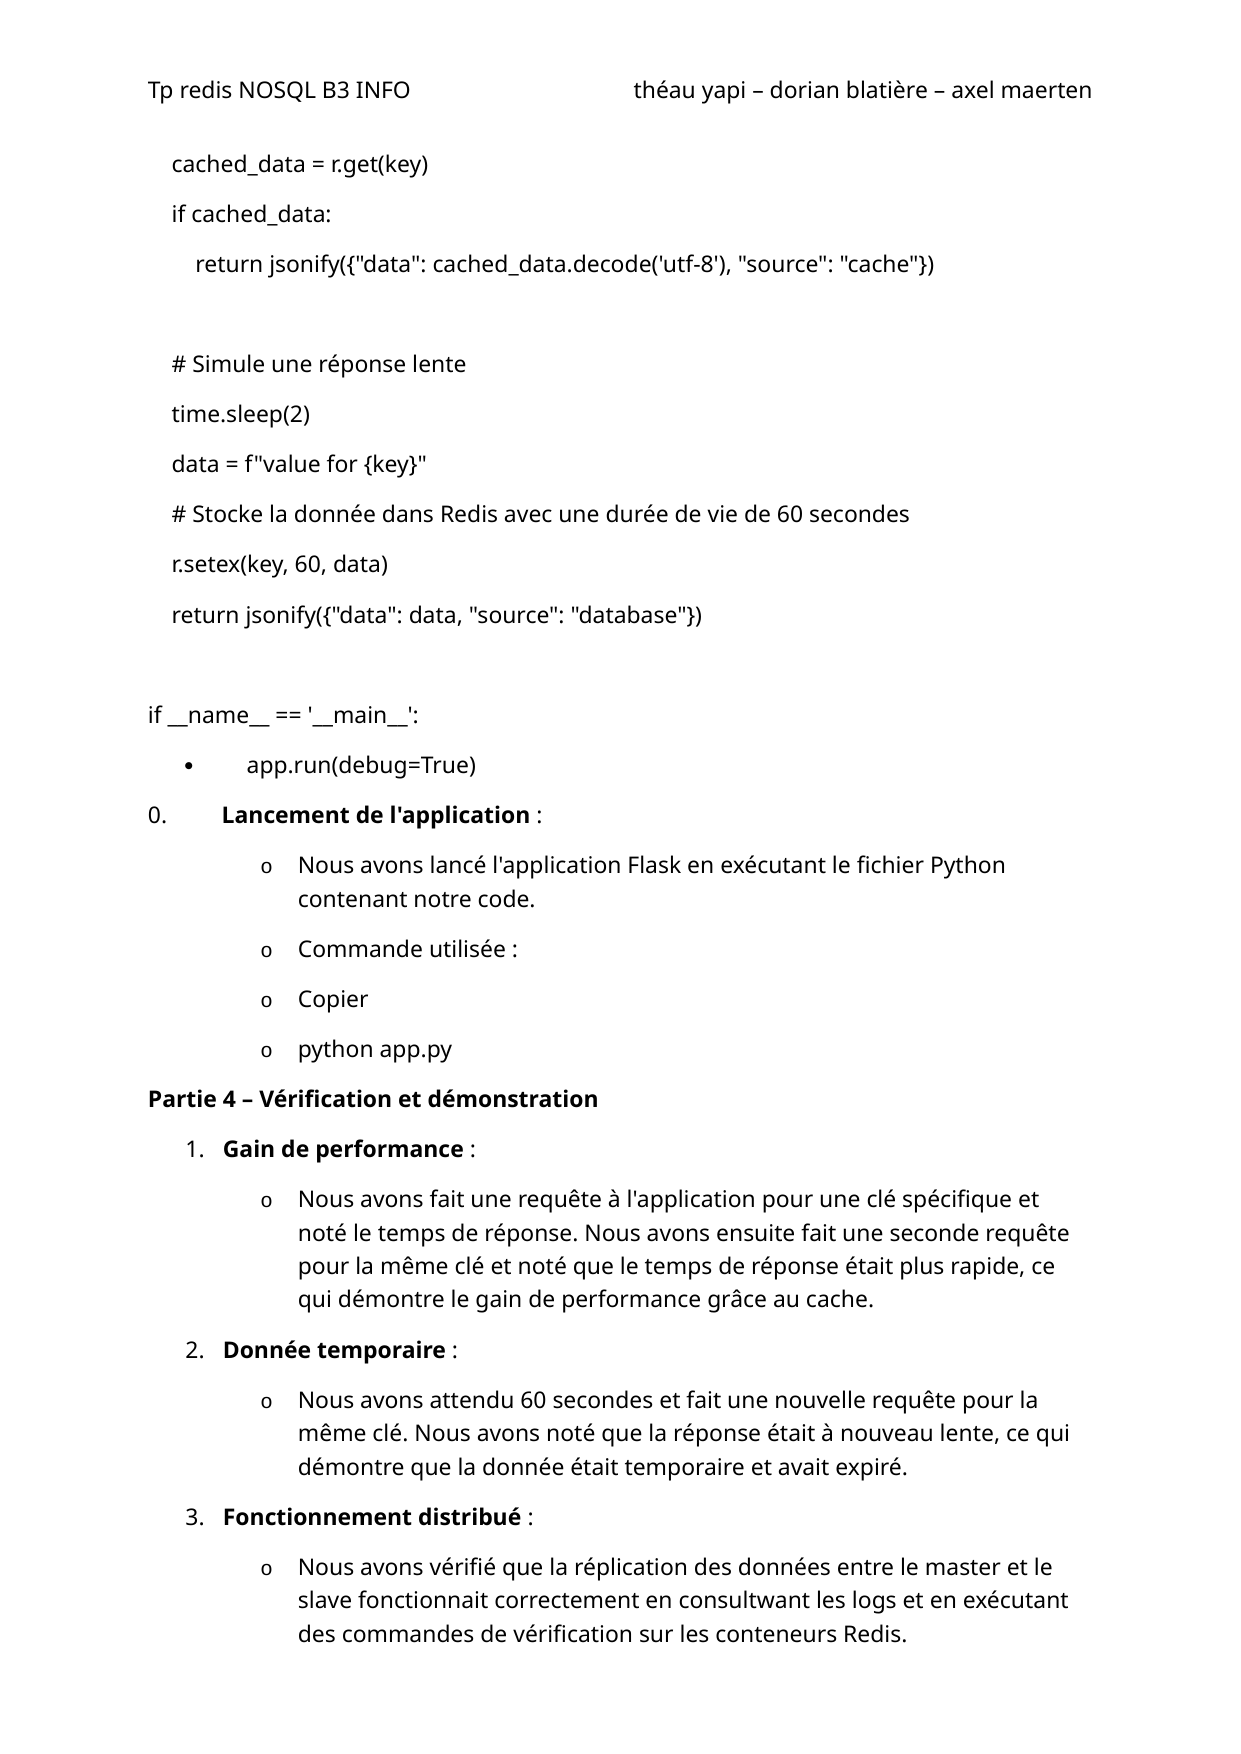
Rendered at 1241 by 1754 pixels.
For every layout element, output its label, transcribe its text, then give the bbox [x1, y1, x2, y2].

list Lancement de l'application : [148, 799, 1093, 830]
list Nous avons vérifié que la réplication des données entre le master et le slave fonctionnait correctement en consultwant les logs et en exécutant des commandes de vérification sur les conteneurs Redis. [260, 1551, 1093, 1649]
list Fonctionnement distribué : [185, 1501, 1093, 1532]
text if __name__ == '__main__': [148, 699, 1093, 730]
list Commande utilisée : [260, 933, 1093, 964]
list Gain de performance : [185, 1133, 1093, 1164]
text # Simule une réponse lente [148, 348, 1093, 379]
text # Stocke la donnée dans Redis avec une durée de vie de 60 secondes [148, 498, 1093, 529]
text return jsonify({"data": cached_data.decode('utf-8'), "source": "cache"}) [148, 248, 1093, 279]
list python app.py [260, 1033, 1093, 1064]
text data = f"value for {key}" [148, 448, 1093, 479]
text return jsonify({"data": data, "source": "database"}) [148, 598, 1093, 630]
text Partie 4 – Vérification et démonstration [148, 1083, 1093, 1114]
list Nous avons lancé l'application Flask en exécutant le fichier Python contenant notre code. [260, 849, 1093, 914]
text if cached_data: [148, 198, 1093, 229]
list Nous avons fait une requête à l'application pour une clé spécifique et noté le temps de réponse. Nous avons ensuite fait une seconde requête pour la même clé et noté que le temps de réponse était plus rapide, ce qui démontre le gain de performance grâce au cache. [260, 1183, 1093, 1315]
text time.sleep(2) [148, 398, 1093, 429]
list Nous avons attendu 60 secondes et fait une nouvelle requête pour la même clé. Nous avons noté que la réponse était à nouveau lente, ce qui démontre que la donnée était temporaire et avait expiré. [260, 1384, 1093, 1482]
list app.run(debug=True) [185, 749, 1093, 780]
list Copier [260, 983, 1093, 1014]
text r.setex(key, 60, data) [148, 548, 1093, 580]
text cached_data = r.get(key) [148, 148, 1093, 179]
list Donnée temporaire : [185, 1333, 1093, 1365]
